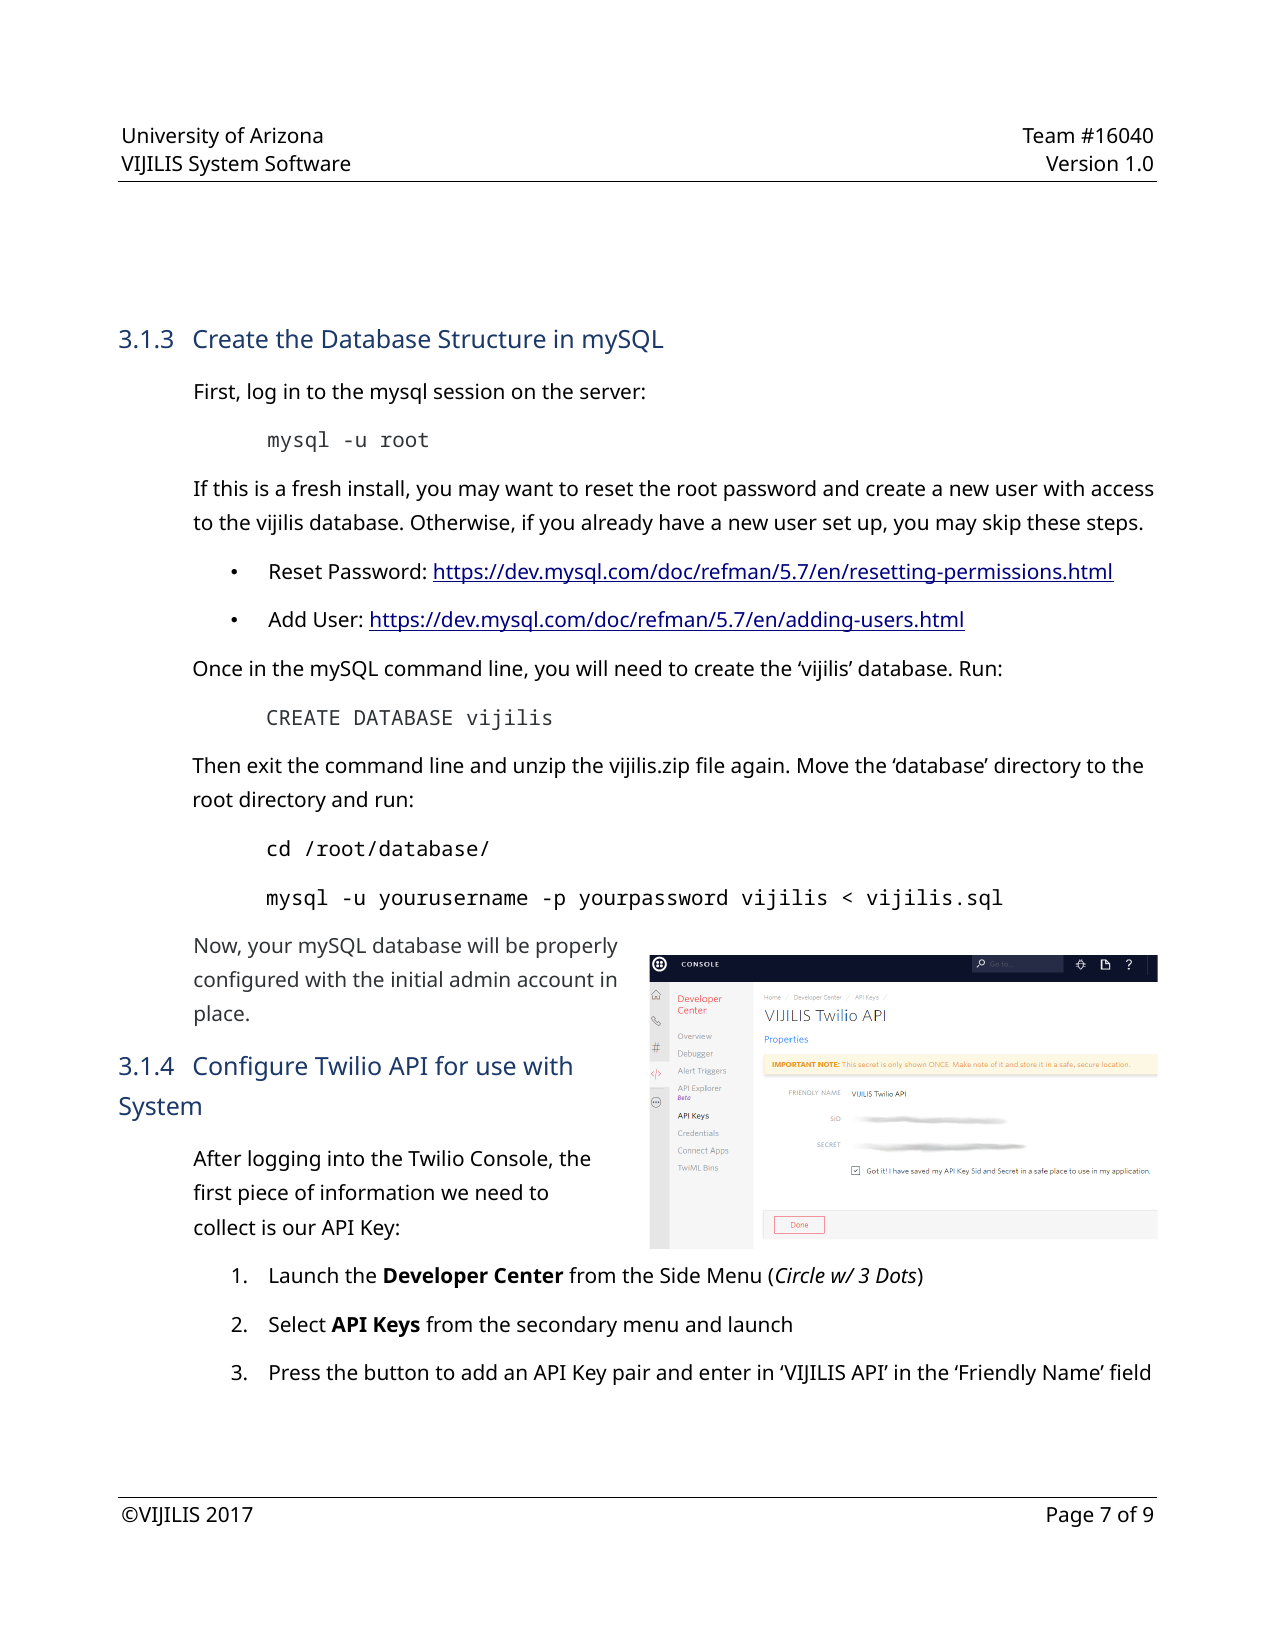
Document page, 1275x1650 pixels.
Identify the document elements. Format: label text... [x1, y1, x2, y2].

text mysql -u yourusername -p yourpassword vijilis < vijilis.sql [118, 883, 1157, 911]
text Then exit the command line and unzip the vijilis.zip file again. Move the ‘database’ directory to the root directory and run: [118, 751, 1157, 814]
text Now, your mySQL database will be properly configured with the initial admin account in place. [193, 931, 1157, 1028]
list Press the button to add an API Key pair and enter in ‘VIJILIS API’ in the ‘Friendly Name’ field [231, 1358, 1157, 1387]
list Select API Keys from the secondary menu and launch [231, 1310, 1157, 1338]
text cd /root/database/ [118, 834, 1157, 863]
list Add User: https://dev.mysql.com/doc/refman/5.7/en/adding-users.html [231, 606, 1157, 634]
picture [649, 955, 1158, 1249]
text mysql -u root [193, 426, 1157, 454]
text After logging into the Twilio Console, the first piece of information we need to collect is our API Key: [193, 1144, 604, 1241]
text 3.1.4 Configure Twilio API for use with System [118, 1048, 649, 1123]
list Launch the Developer Center from the Side Menu (Circle w/ 3 Dots) [231, 1261, 1157, 1290]
list Reset Password: https://dev.mysql.com/doc/refman/5.7/en/resetting-permissions.html [231, 557, 1157, 585]
text Once in the mySQL command line, you will need to create the ‘vijilis’ database. Run: [118, 654, 1157, 683]
text If this is a fresh install, you may want to reset the root password and create a new user with access to the vijilis database. Otherwise, if you already have a new user set up, you may skip these steps. [193, 474, 1157, 537]
text First, log in to the mysql session on the server: [193, 377, 1157, 405]
text CREATE DATABASE vijilis [118, 703, 1157, 731]
text 3.1.3 Create the Database Structure in mySQL [118, 321, 1157, 356]
